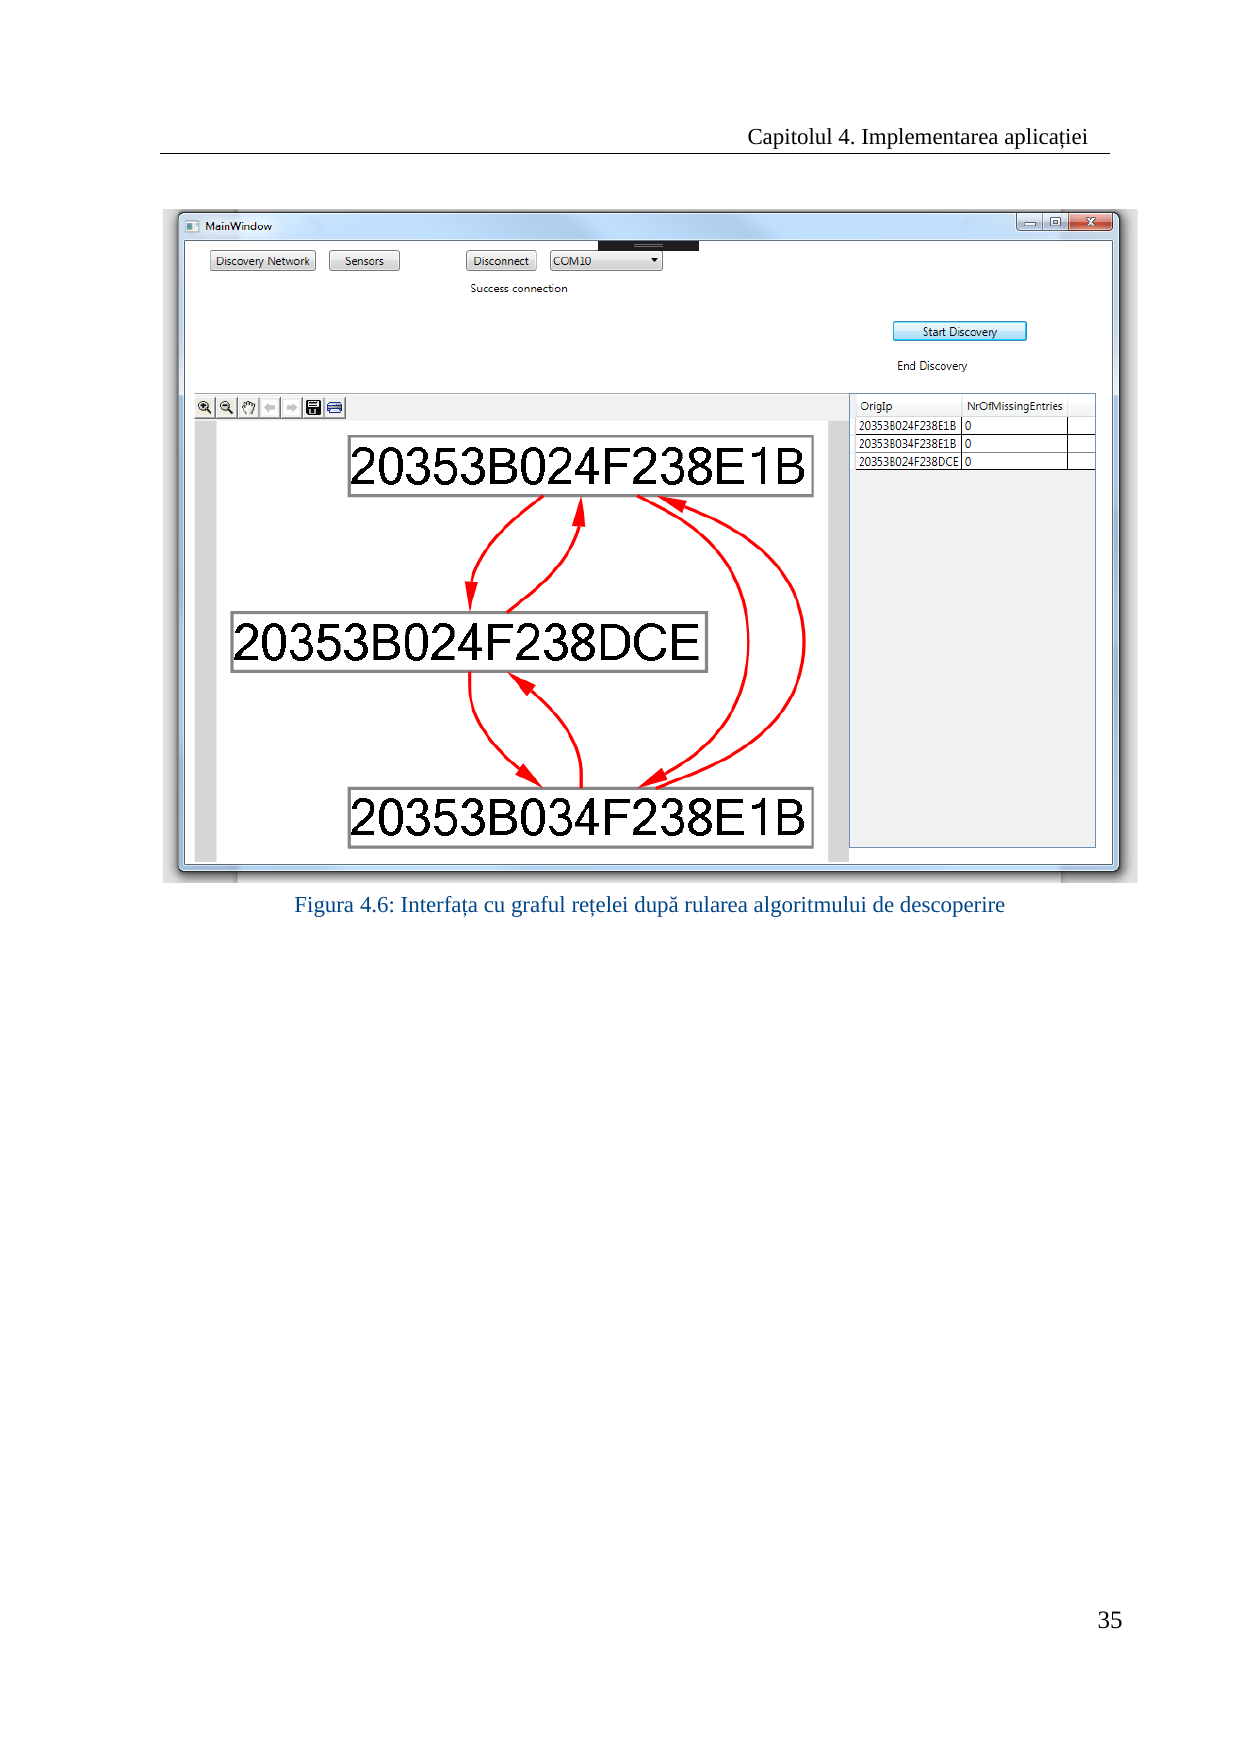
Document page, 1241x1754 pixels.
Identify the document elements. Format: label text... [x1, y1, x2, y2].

text Figura 4.6: Interfața cu graful rețelei după rularea algoritmului de descoperire [163, 891, 1138, 917]
picture [162, 209, 1138, 891]
